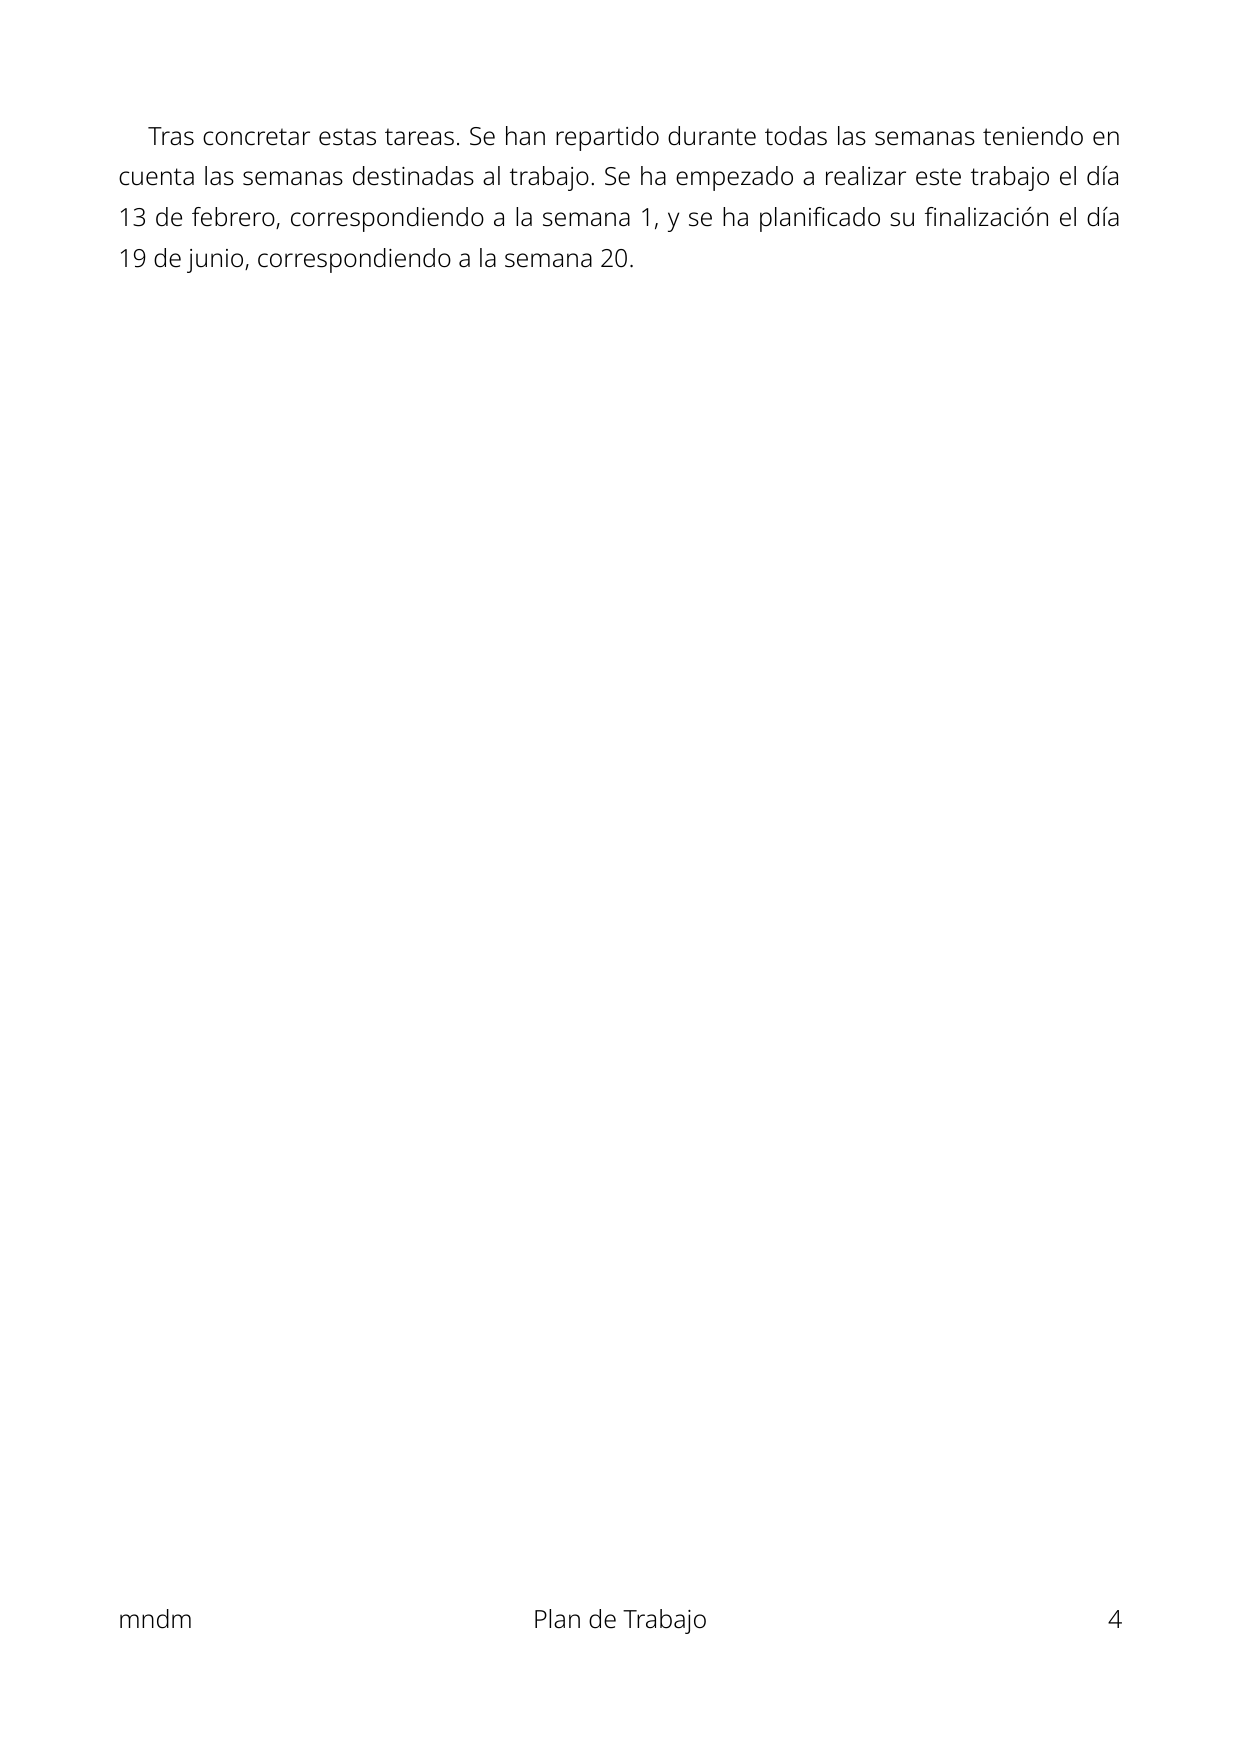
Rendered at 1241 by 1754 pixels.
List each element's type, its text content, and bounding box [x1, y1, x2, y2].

text Tras concretar estas tareas. Se han repartido durante todas las semanas teniendo en cuenta las semanas destinadas al trabajo. Se ha empezado a realizar este trabajo el día 13 de febrero, correspondiendo a la semana 1, y se ha planificado su finalización el día 19 de junio, correspondiendo a la semana 20. [118, 118, 1122, 275]
